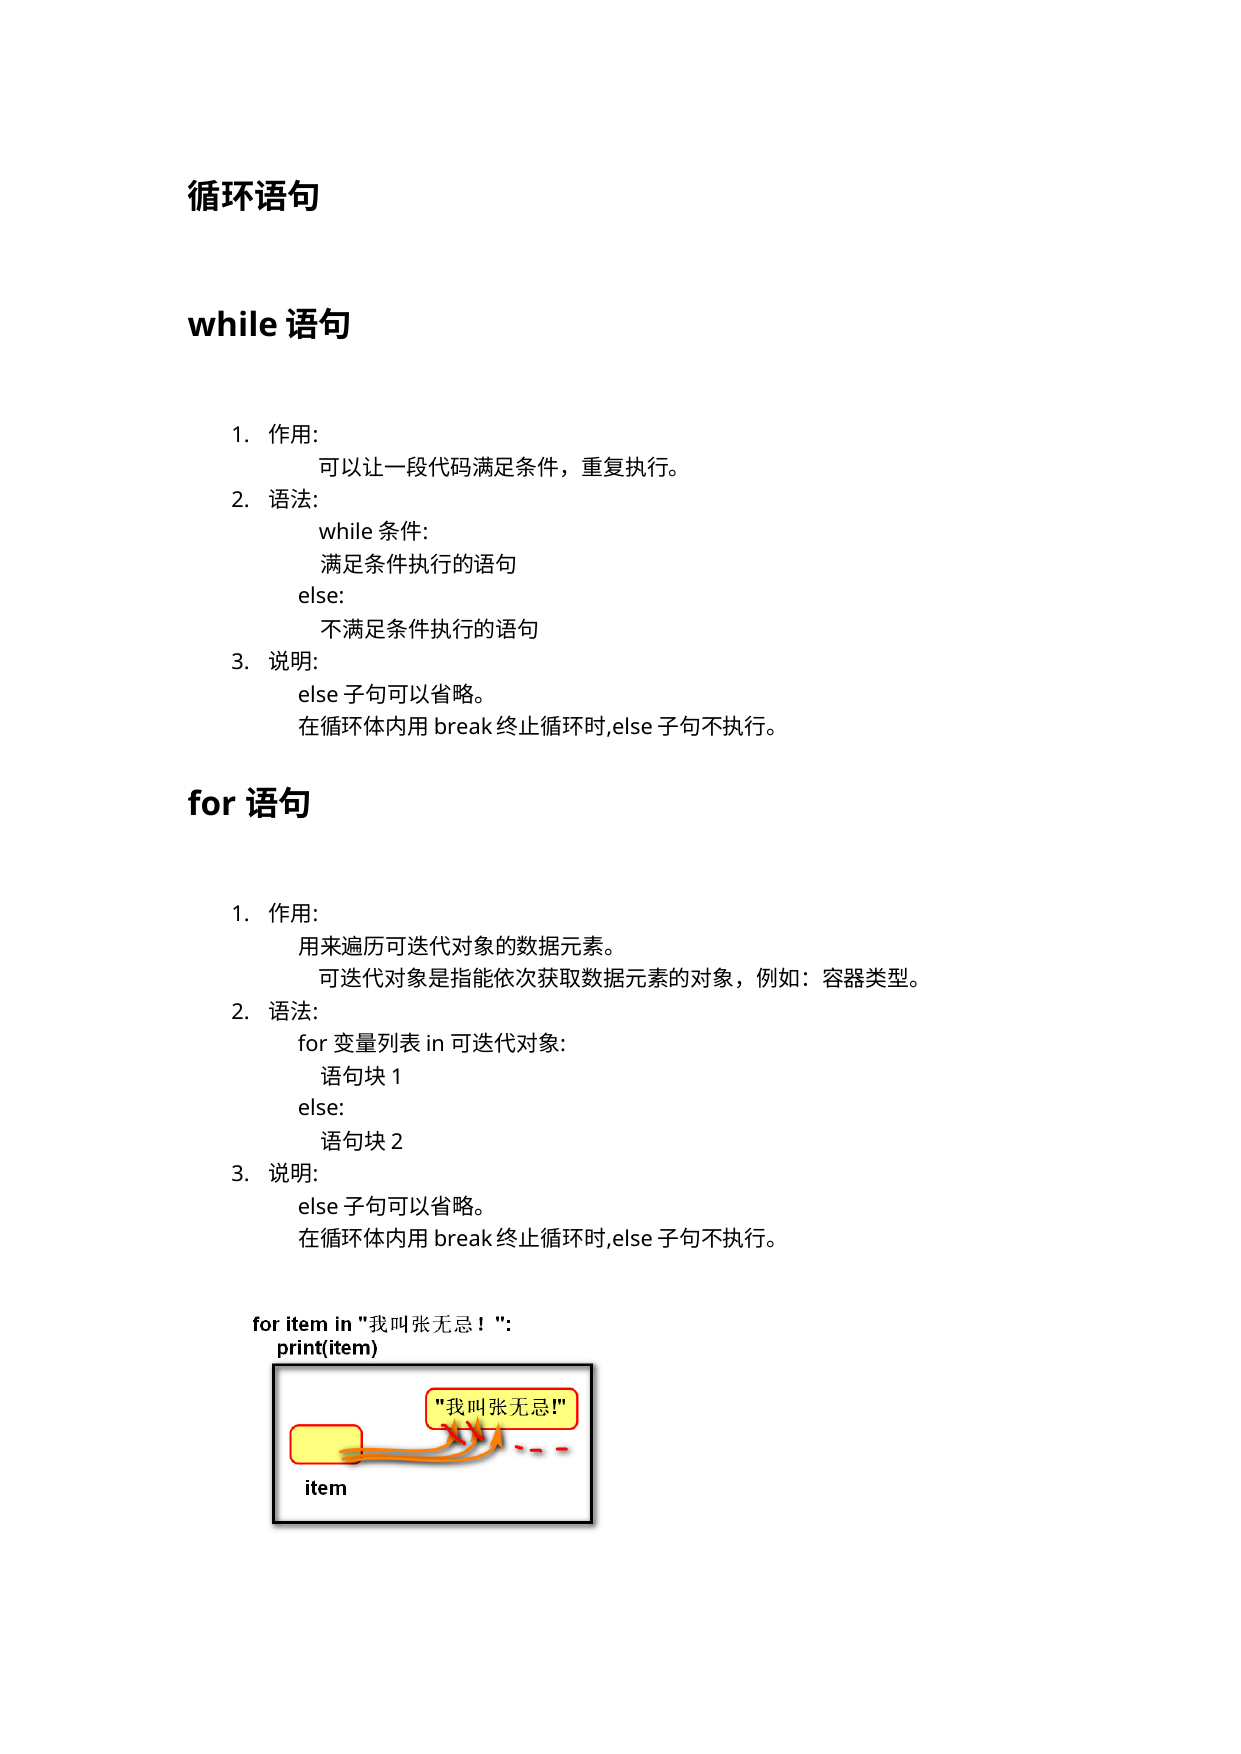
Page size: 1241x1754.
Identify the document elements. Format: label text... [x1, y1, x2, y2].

list 语法: [231, 993, 1053, 1026]
text else子句可以省略。 [231, 1188, 1053, 1221]
list 作用: [231, 896, 1053, 928]
subtitle 循环语句 [187, 162, 1053, 227]
subtitle while语句 [187, 289, 1053, 354]
text 在循环体内用break终止循环时,else子句不执行。 [231, 709, 1053, 742]
text 在循环体内用break终止循环时,else子句不执行。 [231, 1221, 1053, 1253]
text else子句可以省略。 [231, 677, 1053, 709]
text 可以让一段代码满足条件，重复执行。 [312, 449, 1053, 482]
text 不满足条件执行的语句 [231, 612, 1053, 644]
text 语句块1 [231, 1058, 1053, 1091]
list 语法: [231, 482, 1053, 514]
text for 变量列表 in 可迭代对象: [231, 1026, 1053, 1058]
text 语句块2 [231, 1123, 1053, 1156]
picture [223, 1278, 642, 1605]
subtitle for 语句 [187, 769, 1053, 834]
list 说明: [231, 644, 1053, 677]
list 说明: [231, 1156, 1053, 1188]
text while 条件: [275, 514, 1053, 547]
text 可迭代对象是指能依次获取数据元素的对象，例如：容器类型。 [275, 961, 1053, 993]
text else: [231, 1091, 1053, 1123]
text 满足条件执行的语句 [231, 547, 1053, 579]
list 作用: [231, 417, 1053, 449]
text else: [231, 579, 1053, 612]
text 用来遍历可迭代对象的数据元素。 [231, 928, 1053, 961]
